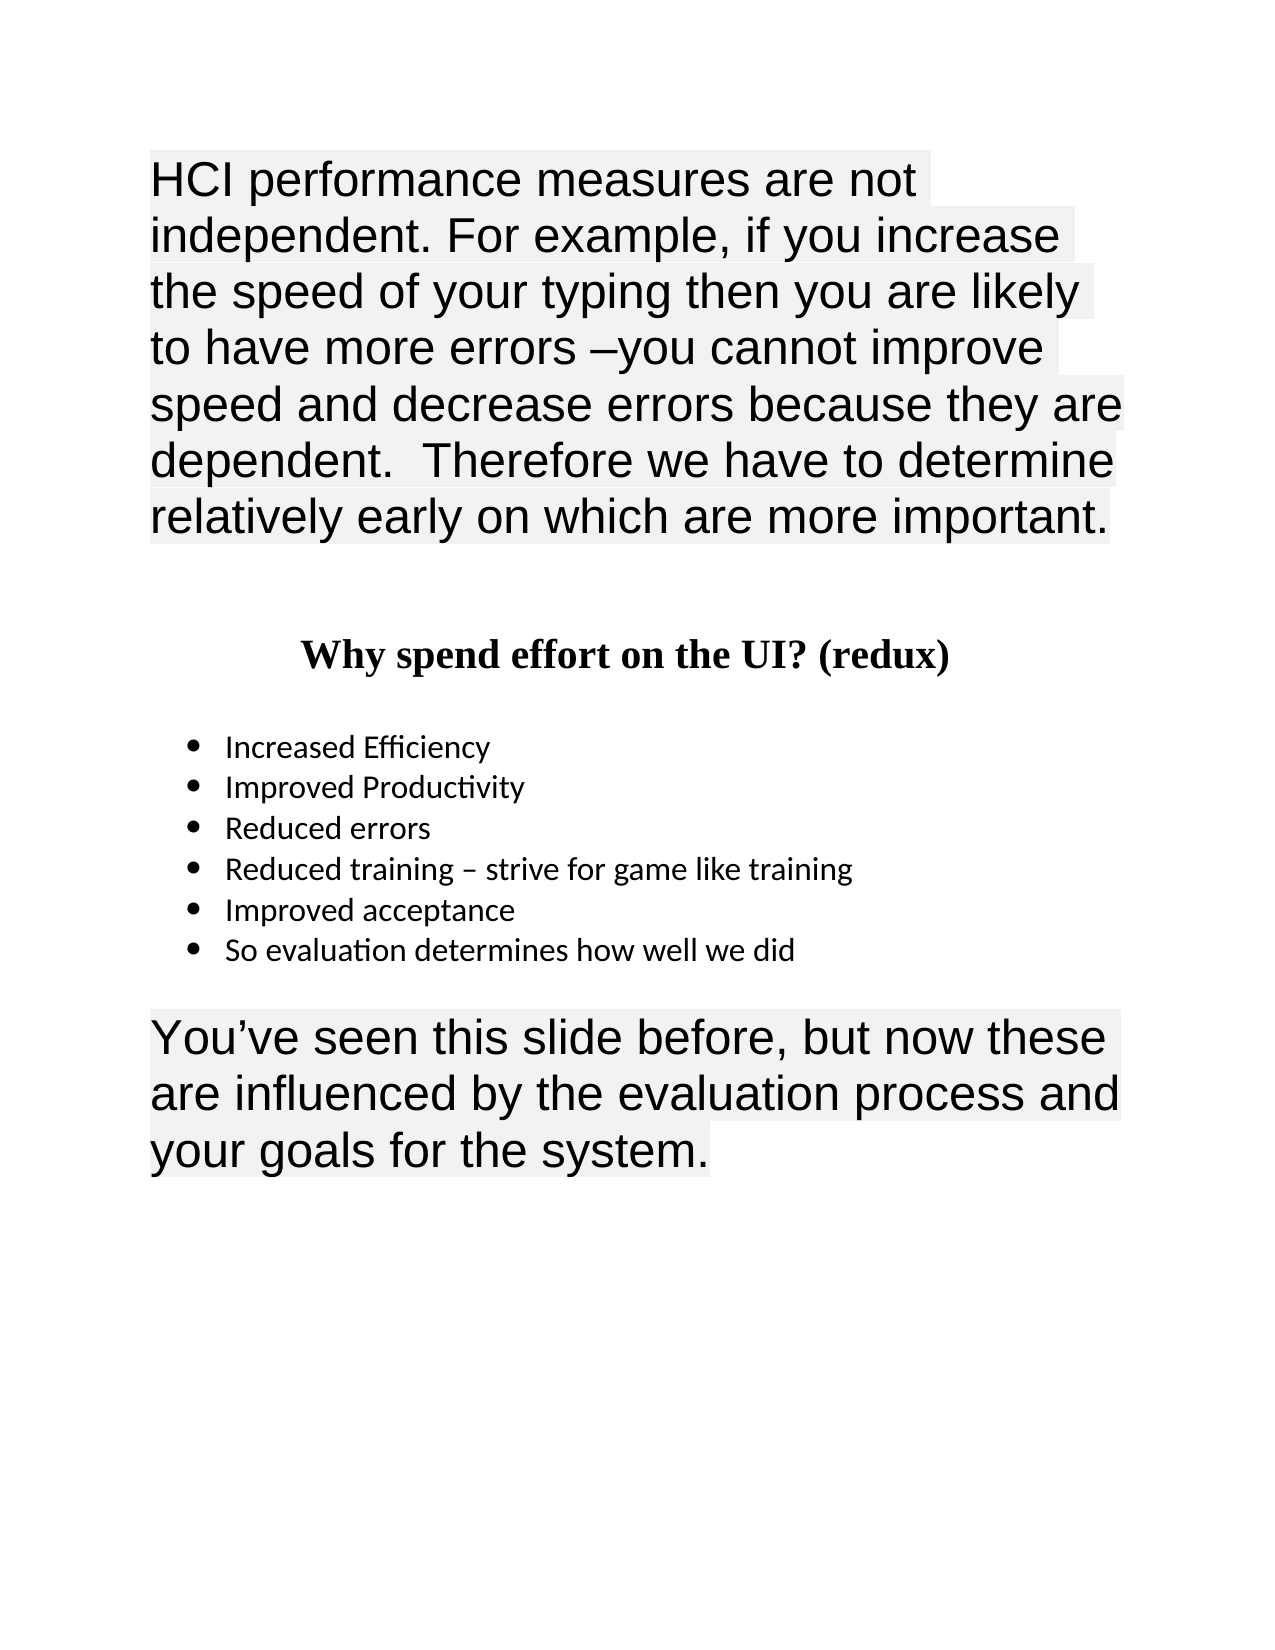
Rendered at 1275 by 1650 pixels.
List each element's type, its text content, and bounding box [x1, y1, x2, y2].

text You’ve seen this slide before, but now these are influenced by the evaluation process and your goals for the system. [150, 1008, 1125, 1177]
list Increased Efficiency [187, 726, 1125, 767]
list Improved Productivity [187, 767, 1125, 807]
list Reduced training – strive for game like training [187, 848, 1125, 889]
list Reduced errors [187, 807, 1125, 848]
list Improved acceptance [187, 889, 1125, 929]
text Why spend effort on the UI? (redux) [300, 630, 1125, 678]
text HCI performance measures are not independent. For example, if you increase the speed of your typing then you are likely to have more errors –you cannot improve speed and decrease errors because they are dependent. Therefore we have to determine relatively early on which are more important. [150, 150, 1125, 544]
list So evaluation determines how well we did [187, 929, 1125, 970]
